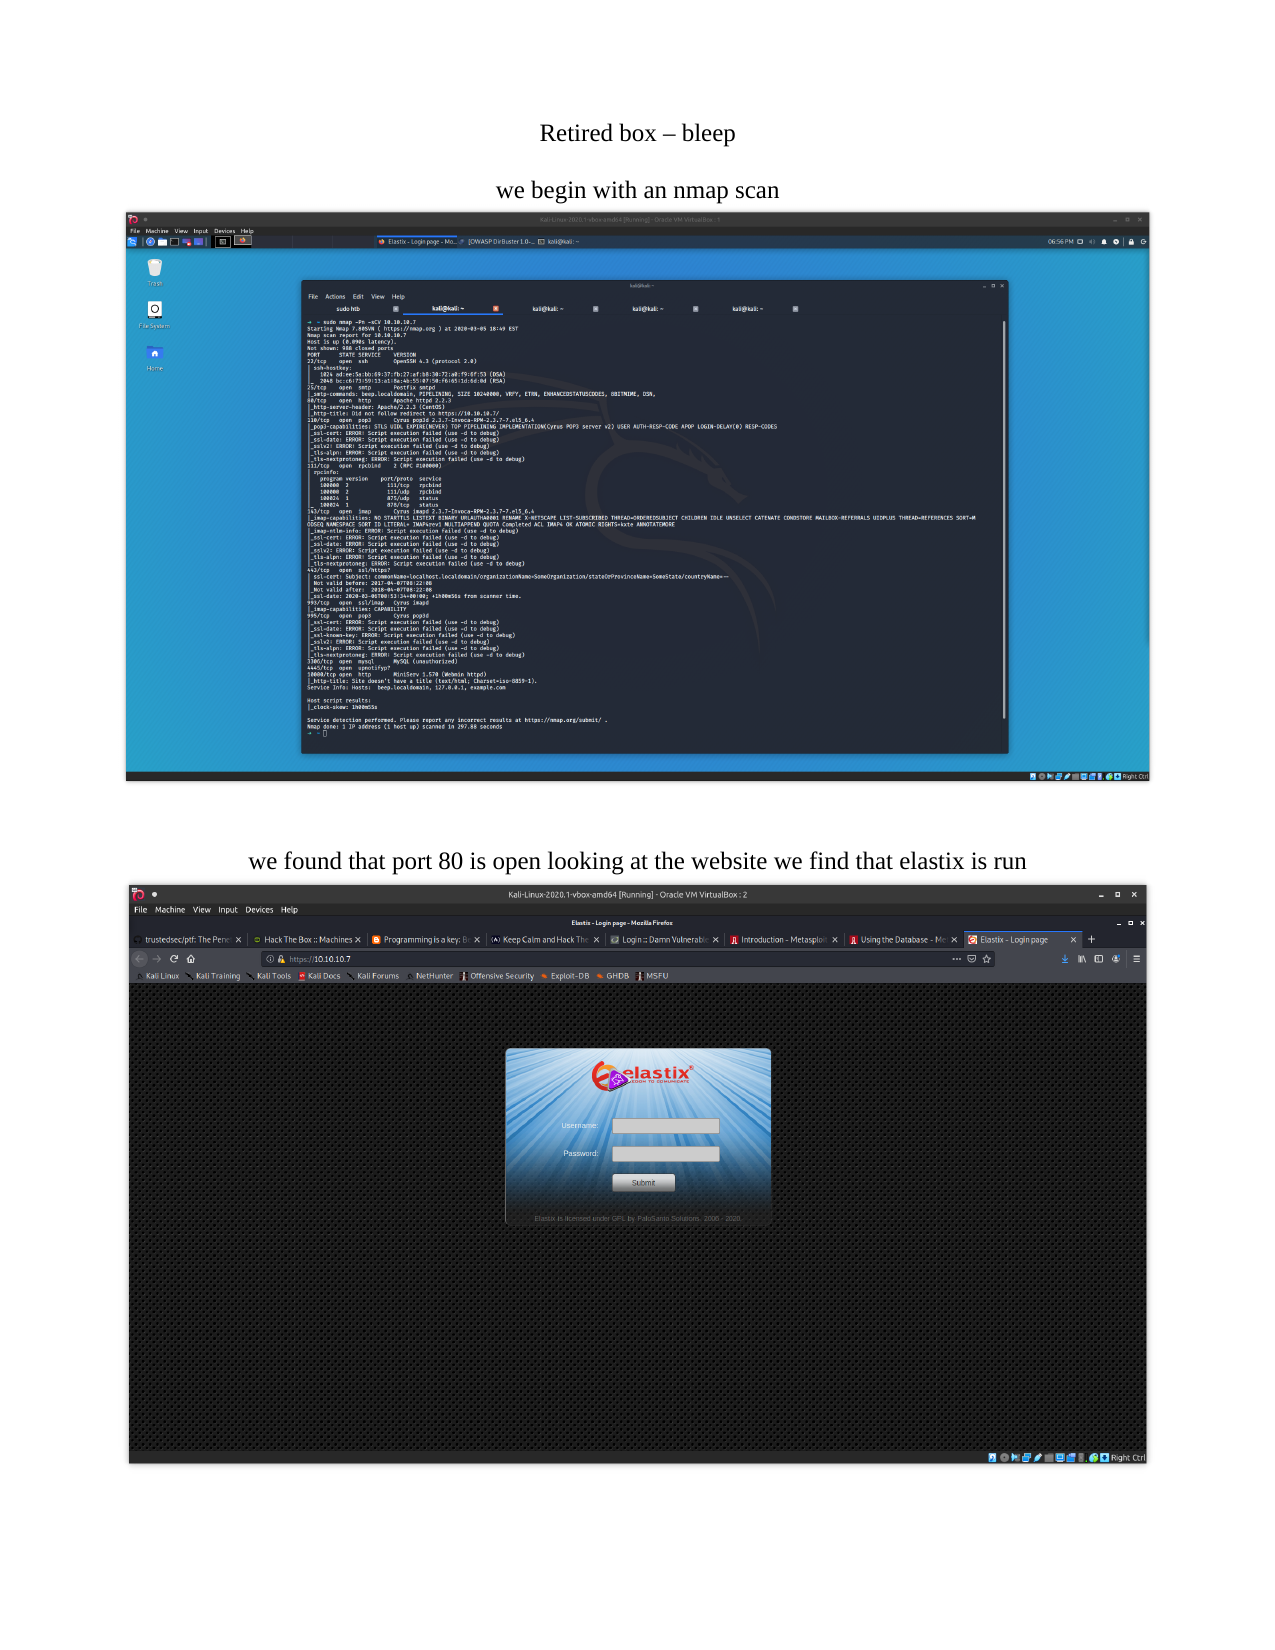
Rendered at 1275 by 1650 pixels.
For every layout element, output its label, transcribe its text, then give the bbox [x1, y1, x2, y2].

picture [118, 875, 1157, 1474]
text Retired box – bleep [118, 118, 1157, 147]
picture [118, 204, 1157, 789]
text we found that port 80 is open looking at the website we find that elastix is run [118, 846, 1157, 875]
text we begin with an nmap scan [118, 176, 1157, 204]
